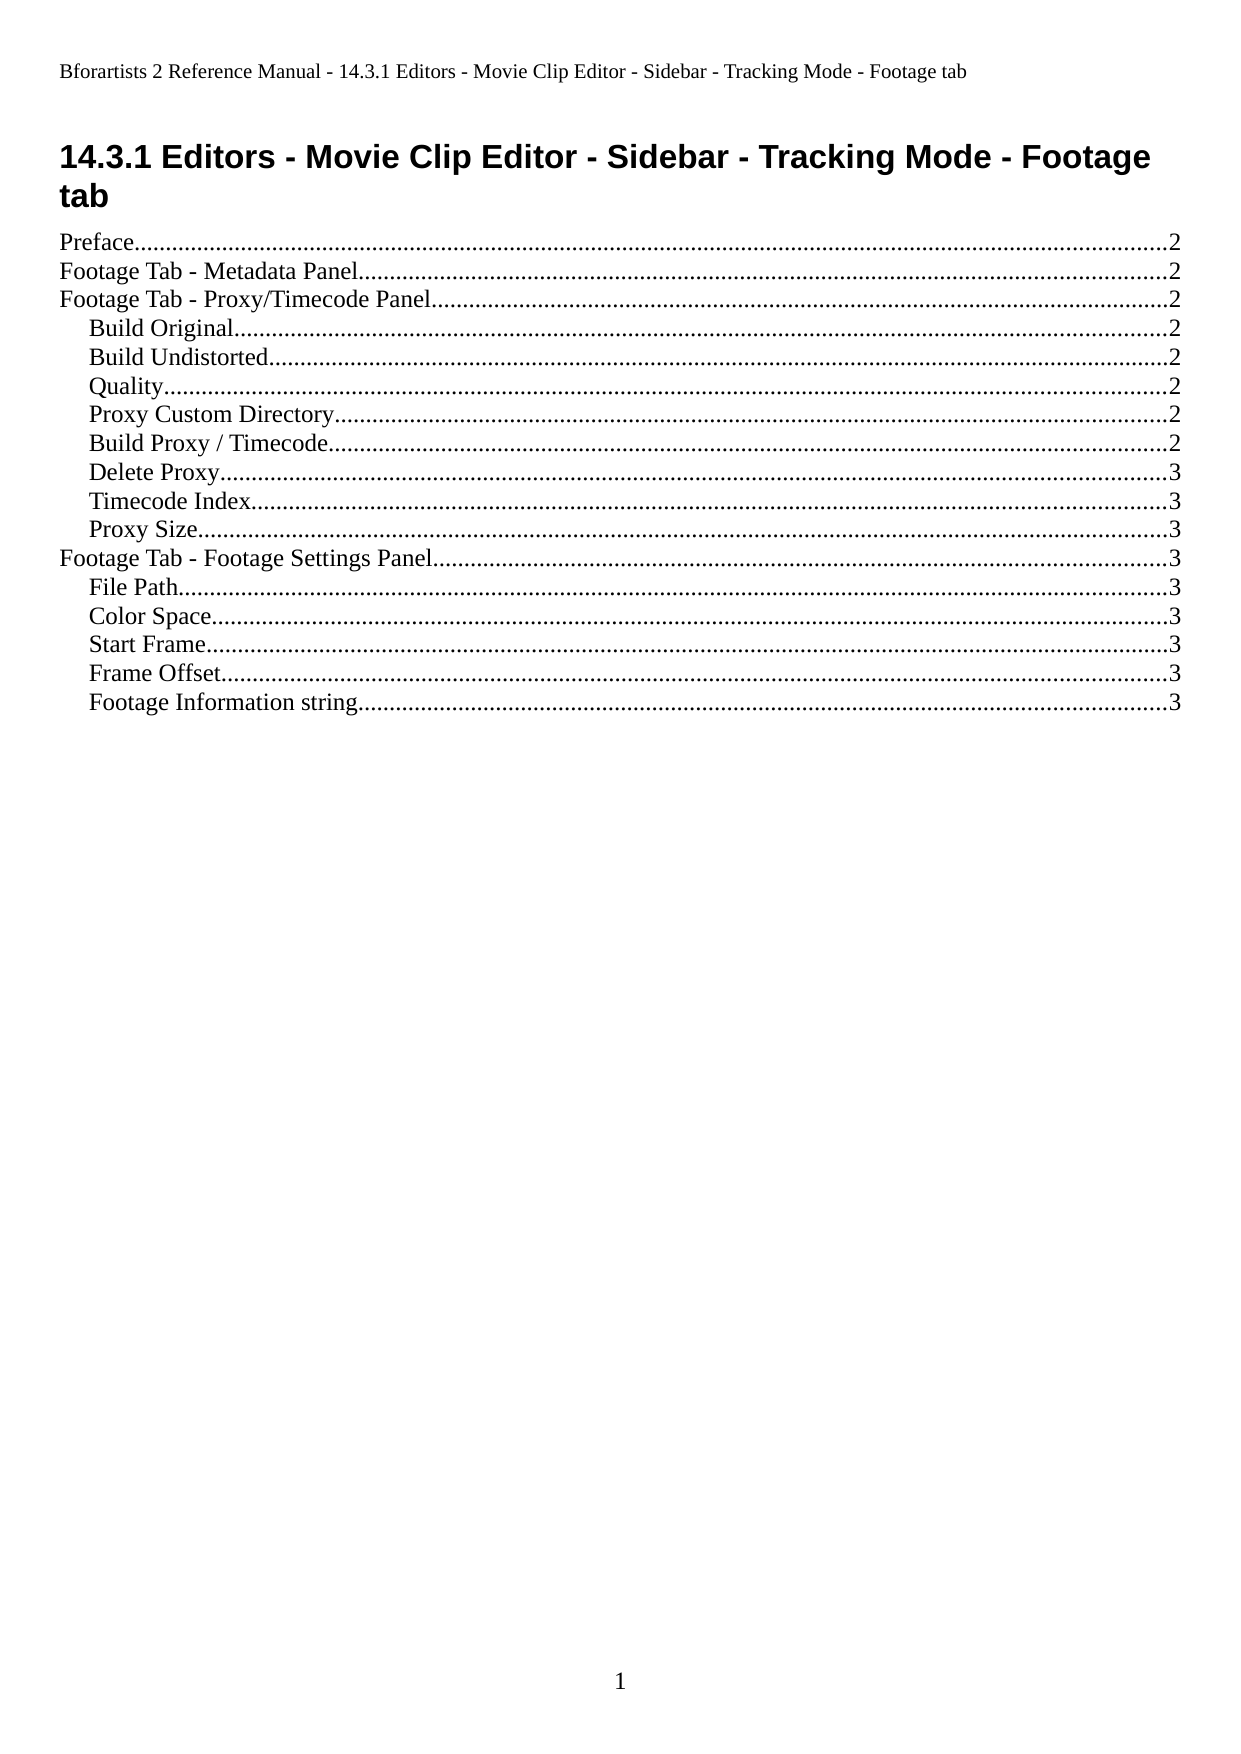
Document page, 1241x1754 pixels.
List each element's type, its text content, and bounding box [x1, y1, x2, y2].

text File Path 3 [88, 572, 1181, 601]
text Footage Information string 3 [88, 687, 1181, 716]
text Frame Offset 3 [88, 658, 1181, 687]
text Preface 2 [59, 227, 1181, 256]
text Build Undistorted 2 [88, 342, 1181, 371]
text Start Frame 3 [88, 629, 1181, 658]
text Timecode Index 3 [88, 486, 1181, 514]
text Color Space 3 [88, 601, 1181, 629]
text Proxy Custom Directory 2 [88, 399, 1181, 428]
text Footage Tab - Metadata Panel 2 [59, 256, 1181, 284]
text Footage Tab - Proxy/Timecode Panel 2 [59, 284, 1181, 313]
text Proxy Size 3 [88, 514, 1181, 543]
subtitle 14.3.1 Editors - Movie Clip Editor - Sidebar - Tracking Mode - Footage tab [59, 138, 1181, 214]
text Footage Tab - Footage Settings Panel 3 [59, 543, 1181, 572]
text Build Proxy / Timecode 2 [88, 428, 1181, 457]
text Delete Proxy 3 [88, 457, 1181, 486]
text Quality 2 [88, 371, 1181, 399]
text Build Original 2 [88, 313, 1181, 342]
